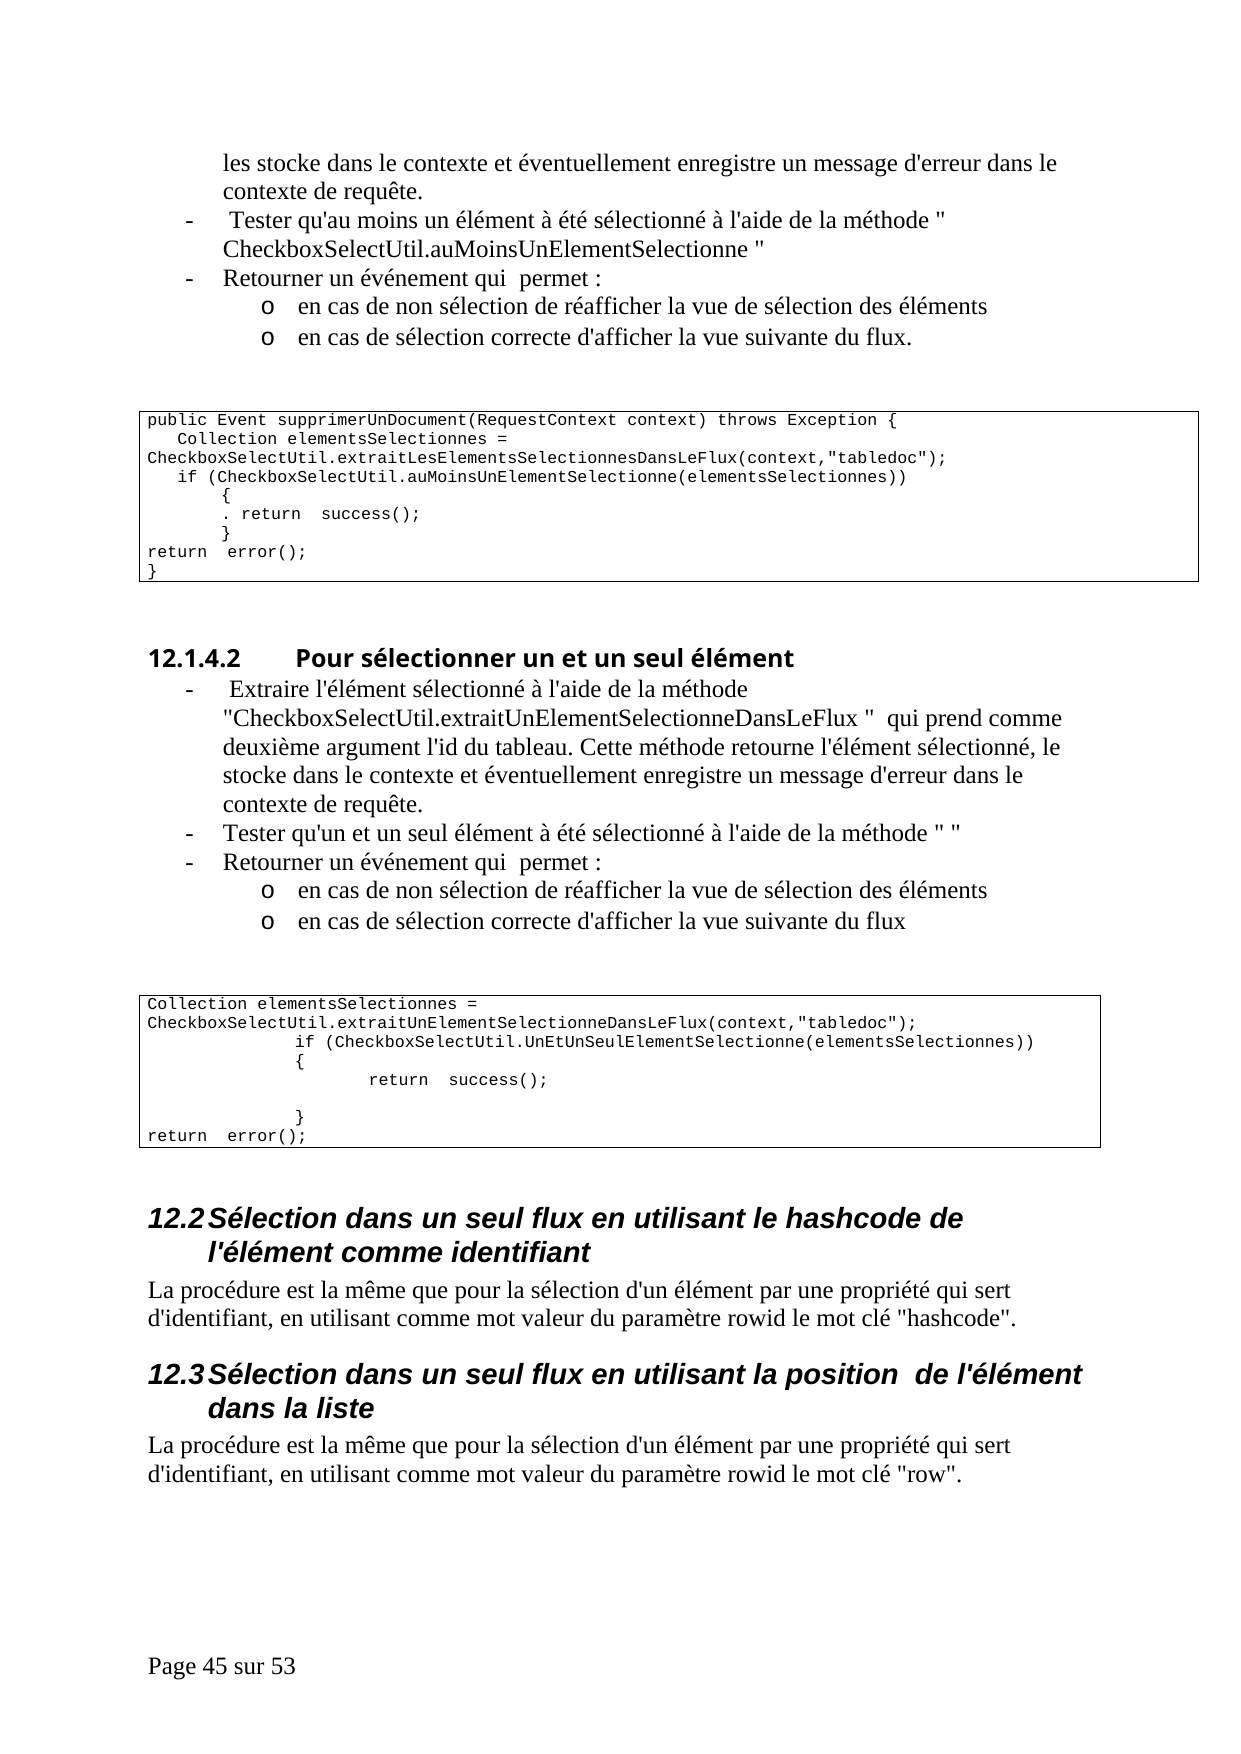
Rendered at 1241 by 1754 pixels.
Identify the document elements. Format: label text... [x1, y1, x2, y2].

list Retourner un événement qui permet : [185, 263, 1092, 291]
text La procédure est la même que pour la sélection d'un élément par une propriété qui sert d'identifiant, en utilisant comme mot valeur du paramètre rowid le mot clé "hashcode". [148, 1275, 1092, 1332]
table_header public Event supprimerUnDocument(RequestContext context) throws Exception { Collection elementsSelectionnes = CheckboxSelectUtil.extraitLesElementsSelectionnesDansLeFlux(context,"tabledoc"); if (CheckboxSelectUtil.auMoinsUnElementSelectionne(elementsSelectionnes)) { . return success(); } return error(); } [140, 412, 1198, 581]
list Tester qu'au moins un élément à été sélectionné à l'aide de la méthode " CheckboxSelectUtil.auMoinsUnElementSelectionne " [185, 205, 1092, 263]
text La procédure est la même que pour la sélection d'un élément par une propriété qui sert d'identifiant, en utilisant comme mot valeur du paramètre rowid le mot clé "row". [148, 1431, 1092, 1488]
list Tester qu'un et un seul élément à été sélectionné à l'aide de la méthode " " [185, 818, 1092, 847]
table_header Collection elementsSelectionnes = CheckboxSelectUtil.extraitUnElementSelectionneDansLeFlux(context,"tabledoc"); if (CheckboxSelectUtil.UnEtUnSeulElementSelectionne(elementsSelectionnes)) { return success(); } return error(); [140, 996, 1100, 1147]
list en cas de non sélection de réafficher la vue de sélection des éléments [260, 291, 1092, 322]
subtitle Pour sélectionner un et un seul élément [148, 640, 1092, 674]
list Extraire l'élément sélectionné à l'aide de la méthode "CheckboxSelectUtil.extraitUnElementSelectionneDansLeFlux " qui prend comme deuxième argument l'id du tableau. Cette méthode retourne l'élément sélectionné, le stocke dans le contexte et éventuellement enregistre un message d'erreur dans le contexte de requête. [185, 674, 1092, 818]
subtitle Sélection dans un seul flux en utilisant le hashcode de l'élément comme identifiant [148, 1201, 1092, 1268]
list en cas de sélection correcte d'afficher la vue suivante du flux. [260, 322, 1092, 353]
list en cas de sélection correcte d'afficher la vue suivante du flux [260, 906, 1092, 937]
list en cas de non sélection de réafficher la vue de sélection des éléments [260, 876, 1092, 906]
list Retourner un événement qui permet : [185, 847, 1092, 876]
list les stocke dans le contexte et éventuellement enregistre un message d'erreur dans le contexte de requête. [185, 148, 1092, 205]
subtitle Sélection dans un seul flux en utilisant la position de l'élément dans la liste [148, 1357, 1092, 1424]
